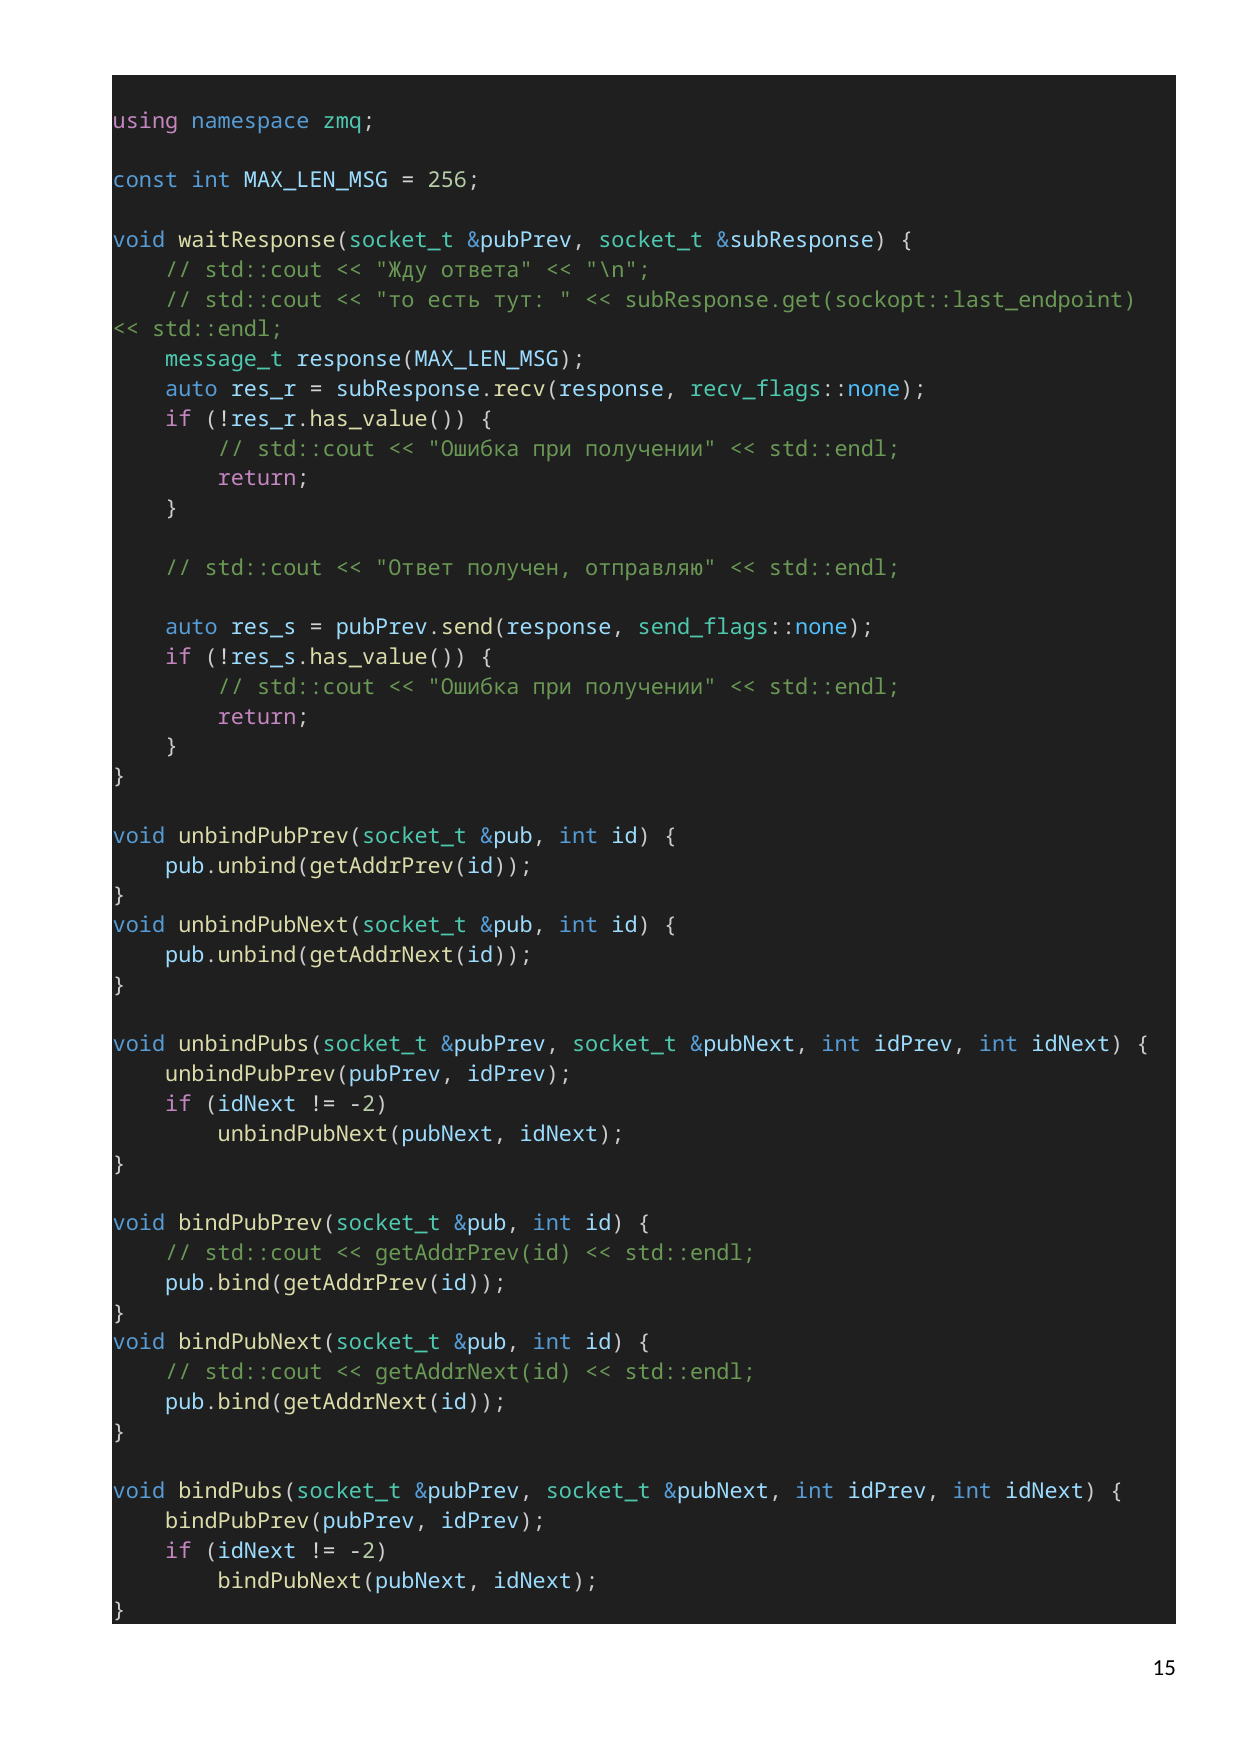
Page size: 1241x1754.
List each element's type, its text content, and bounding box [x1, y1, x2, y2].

text if (idNext != -2) [112, 1088, 1176, 1118]
text } [112, 1594, 1176, 1624]
text // std::cout << "Ошибка при получении" << std::endl; [112, 671, 1176, 701]
text } [112, 760, 1176, 790]
text unbindPubPrev(pubPrev, idPrev); [112, 1058, 1176, 1088]
text void bindPubPrev(socket_t &pub, int id) { [112, 1207, 1176, 1237]
text // std::cout << "Ошибка при получении" << std::endl; [112, 432, 1176, 462]
text unbindPubNext(pubNext, idNext); [112, 1118, 1176, 1147]
text // std::cout << "Жду ответа" << "\n"; [112, 254, 1176, 283]
text pub.bind(getAddrPrev(id)); [112, 1267, 1176, 1296]
text } [112, 1296, 1176, 1326]
text bindPubNext(pubNext, idNext); [112, 1564, 1176, 1594]
text auto res_r = subResponse.recv(response, recv_flags::none); [112, 373, 1176, 403]
text const int MAX_LEN_MSG = 256; [112, 164, 1176, 194]
text auto res_s = pubPrev.send(response, send_flags::none); [112, 611, 1176, 641]
text bindPubPrev(pubPrev, idPrev); [112, 1505, 1176, 1535]
text // std::cout << getAddrPrev(id) << std::endl; [112, 1237, 1176, 1267]
text // std::cout << "то есть тут: " << subResponse.get(sockopt::last_endpoint) << std::endl; [112, 283, 1176, 343]
text void unbindPubNext(socket_t &pub, int id) { [112, 909, 1176, 939]
text } [112, 1416, 1176, 1445]
text } [112, 1147, 1176, 1177]
text void unbindPubPrev(socket_t &pub, int id) { [112, 820, 1176, 849]
text } [112, 730, 1176, 760]
text void unbindPubs(socket_t &pubPrev, socket_t &pubNext, int idPrev, int idNext) { [112, 1028, 1176, 1058]
text pub.unbind(getAddrPrev(id)); [112, 849, 1176, 879]
text } [112, 492, 1176, 522]
text // std::cout << getAddrNext(id) << std::endl; [112, 1356, 1176, 1386]
text // std::cout << "Ответ получен, отправляю" << std::endl; [112, 552, 1176, 581]
text pub.bind(getAddrNext(id)); [112, 1386, 1176, 1416]
text if (idNext != -2) [112, 1535, 1176, 1564]
text pub.unbind(getAddrNext(id)); [112, 939, 1176, 969]
text if (!res_s.has_value()) { [112, 641, 1176, 671]
text void bindPubNext(socket_t &pub, int id) { [112, 1326, 1176, 1356]
text message_t response(MAX_LEN_MSG); [112, 343, 1176, 373]
text } [112, 879, 1176, 909]
text return; [112, 701, 1176, 730]
text } [112, 969, 1176, 998]
text if (!res_r.has_value()) { [112, 403, 1176, 432]
text return; [112, 462, 1176, 492]
text using namespace zmq; [112, 105, 1176, 134]
text void bindPubs(socket_t &pubPrev, socket_t &pubNext, int idPrev, int idNext) { [112, 1475, 1176, 1505]
text void waitResponse(socket_t &pubPrev, socket_t &subResponse) { [112, 224, 1176, 254]
